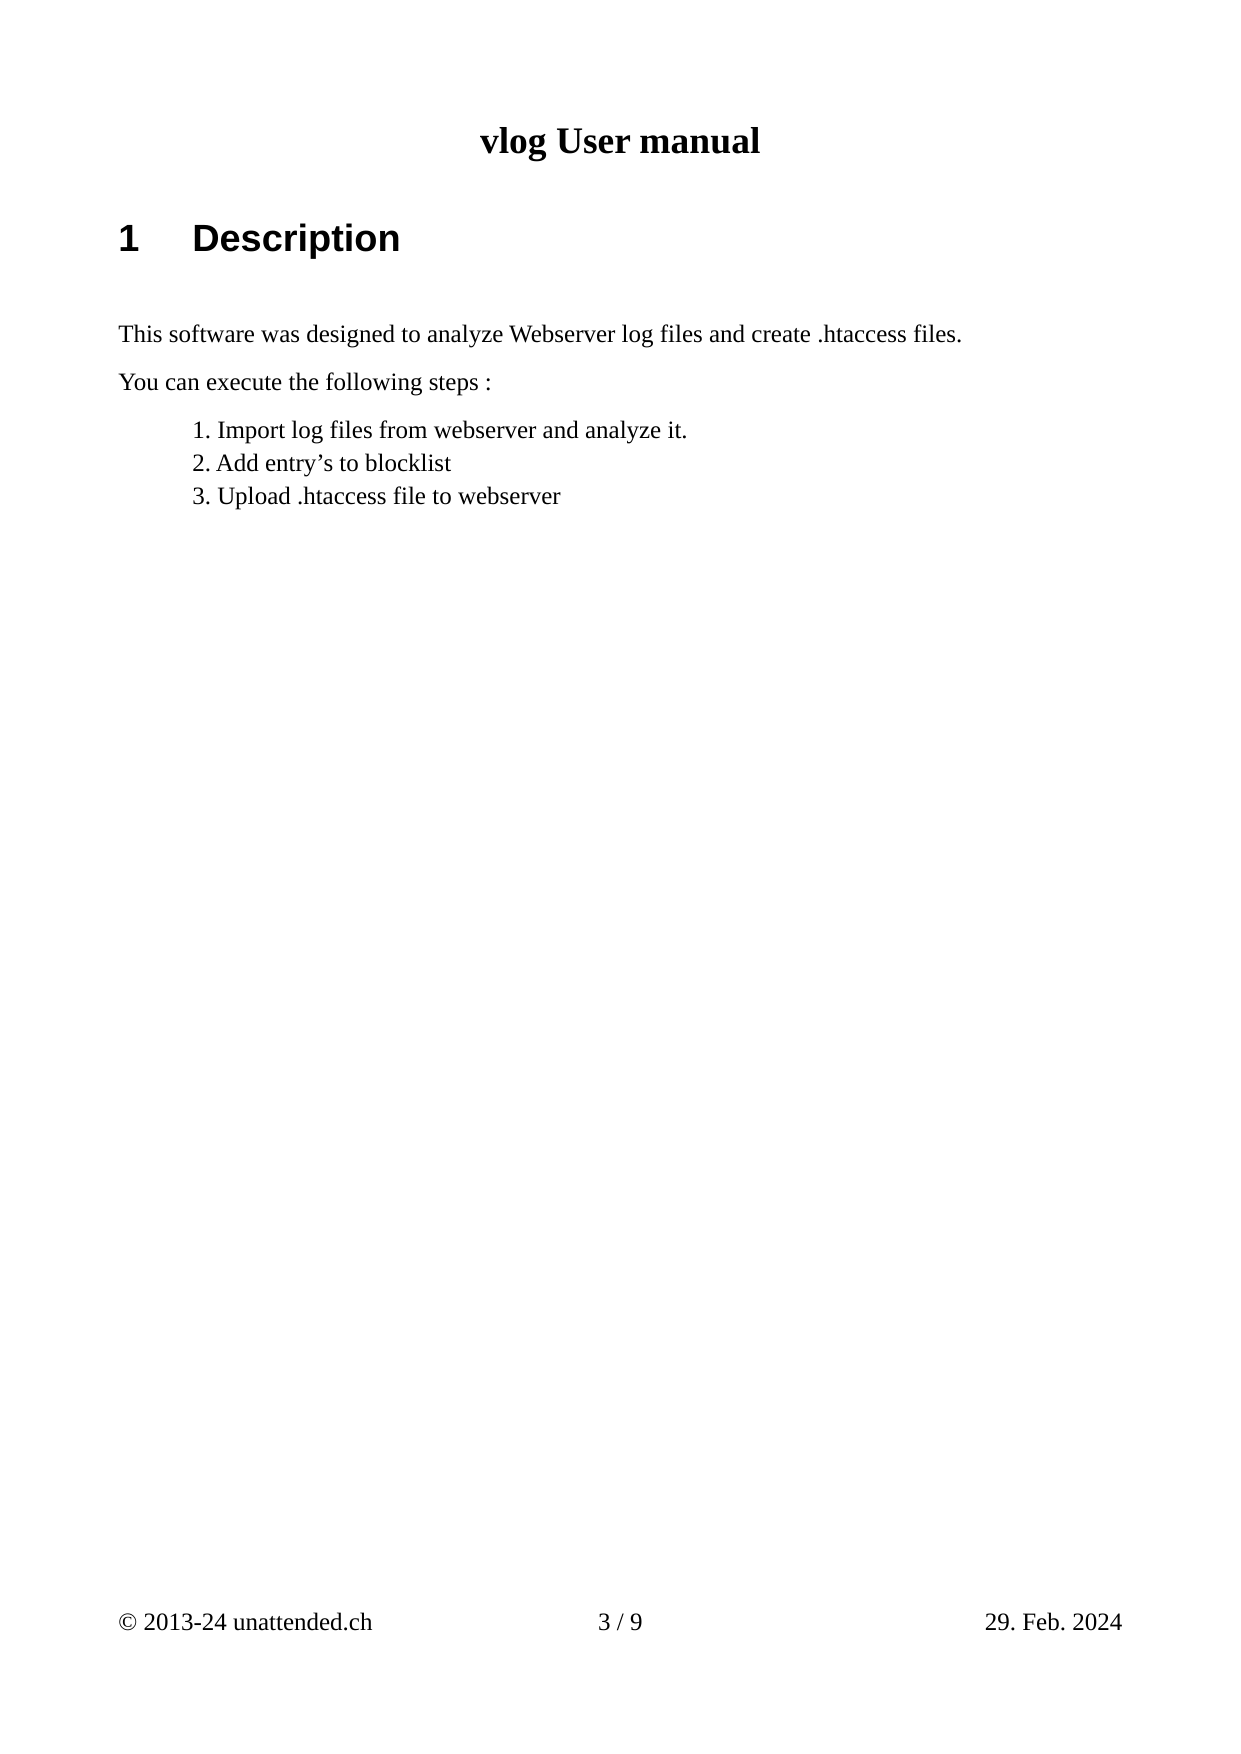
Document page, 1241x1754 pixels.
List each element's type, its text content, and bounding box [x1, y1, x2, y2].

text 1. Import log files from webserver and analyze it. 2. Add entry’s to blocklist 3. Upload .htaccess file to webserver [118, 415, 1122, 542]
subtitle Description [118, 216, 1122, 259]
text You can execute the following steps : [118, 367, 1122, 396]
text This software was designed to analyze Webserver log files and create .htaccess files. [118, 319, 1122, 348]
